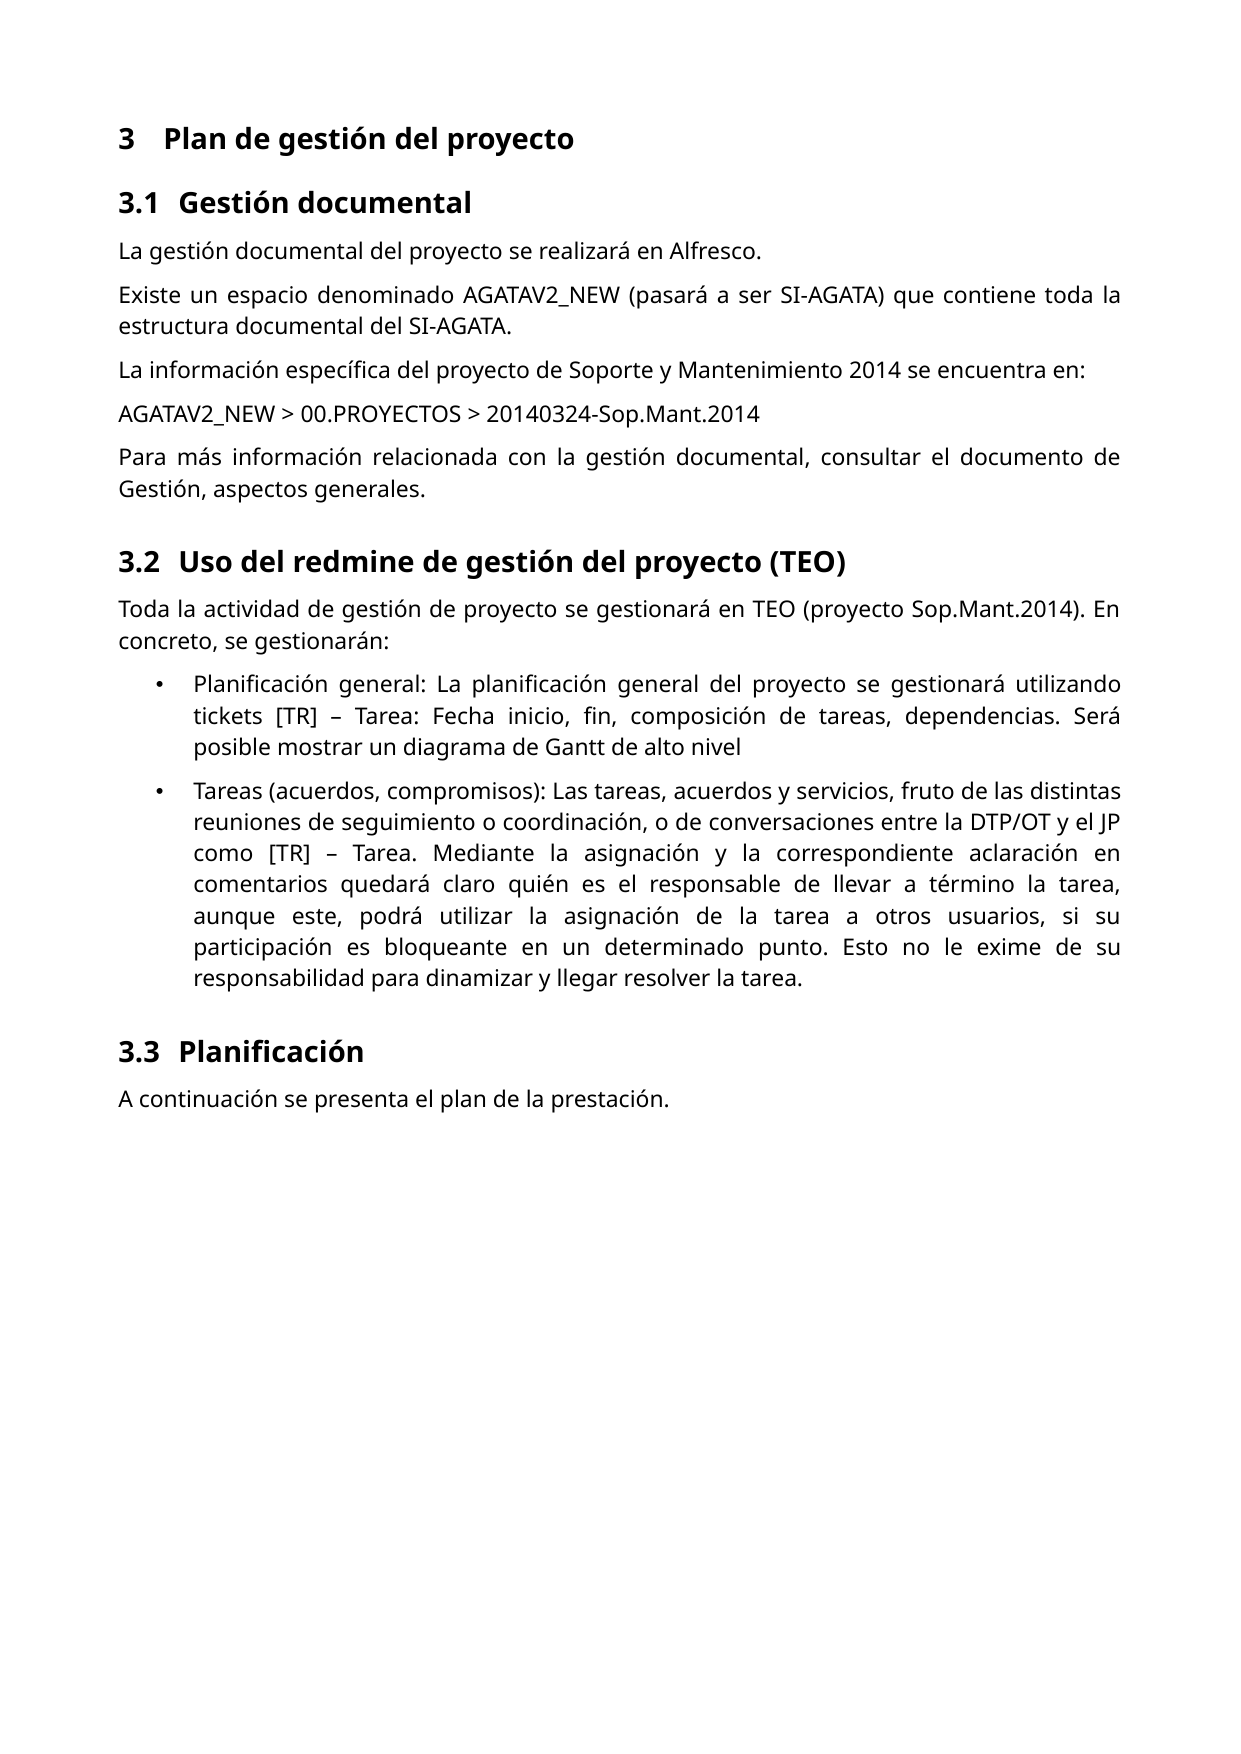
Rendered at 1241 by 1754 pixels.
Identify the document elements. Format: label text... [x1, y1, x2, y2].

text A continuación se presenta el plan de la prestación. [118, 1083, 1122, 1114]
text Existe un espacio denominado AGATAV2_NEW (pasará a ser SI-AGATA) que contiene toda la estructura documental del SI-AGATA. [118, 279, 1122, 341]
text Toda la actividad de gestión de proyecto se gestionará en TEO (proyecto Sop.Mant.2014). En concreto, se gestionarán: [118, 593, 1122, 656]
subtitle Planificación [118, 1031, 1122, 1071]
list Planificación general: La planificación general del proyecto se gestionará utilizando tickets [TR] – Tarea: Fecha inicio, fin, composición de tareas, dependencias. Será posible mostrar un diagrama de Gantt de alto nivel [156, 668, 1122, 762]
text La gestión documental del proyecto se realizará en Alfresco. [118, 235, 1122, 266]
subtitle Gestión documental [118, 183, 1122, 222]
text La información específica del proyecto de Soporte y Mantenimiento 2014 se encuentra en: [118, 354, 1122, 385]
text Para más información relacionada con la gestión documental, consultar el documento de Gestión, aspectos generales. [118, 441, 1122, 504]
subtitle Plan de gestión del proyecto [118, 118, 1122, 158]
subtitle Uso del redmine de gestión del proyecto (TEO) [118, 541, 1122, 581]
text AGATAV2_NEW > 00.PROYECTOS > 20140324-Sop.Mant.2014 [118, 397, 1122, 429]
list Tareas (acuerdos, compromisos): Las tareas, acuerdos y servicios, fruto de las distintas reuniones de seguimiento o coordinación, o de conversaciones entre la DTP/OT y el JP como [TR] – Tarea. Mediante la asignación y la correspondiente aclaración en comentarios quedará claro quién es el responsable de llevar a término la tarea, aunque este, podrá utilizar la asignación de la tarea a otros usuarios, si su participación es bloqueante en un determinado punto. Esto no le exime de su responsabilidad para dinamizar y llegar resolver la tarea. [156, 775, 1122, 993]
